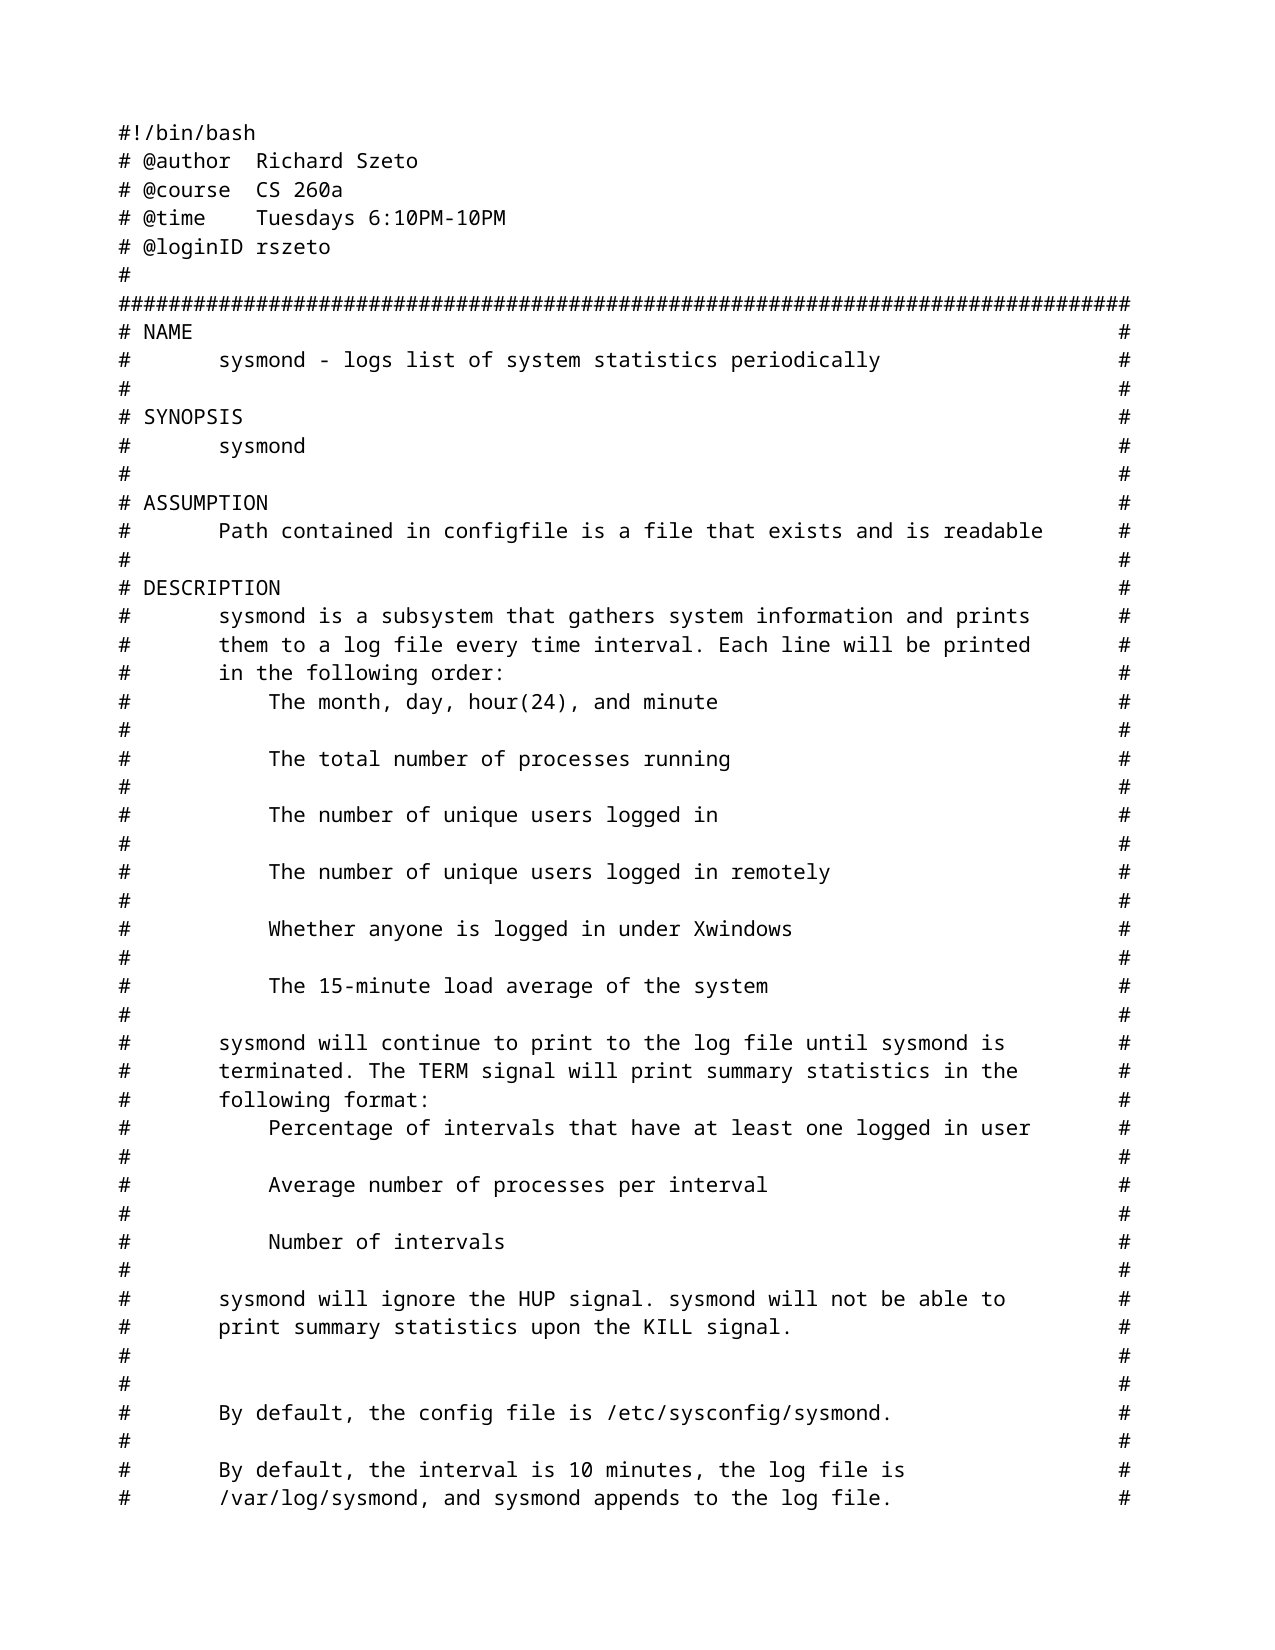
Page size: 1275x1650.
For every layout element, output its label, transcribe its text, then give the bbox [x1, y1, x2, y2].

text # # [118, 545, 1157, 573]
text # The number of unique users logged in remotely # [118, 857, 1157, 886]
text # Number of intervals # [118, 1227, 1157, 1256]
text # # [118, 1142, 1157, 1170]
text # following format: # [118, 1085, 1157, 1113]
text # /var/log/sysmond, and sysmond appends to the log file. # [118, 1483, 1157, 1512]
text # # [118, 374, 1157, 402]
text # print summary statistics upon the KILL signal. # [118, 1312, 1157, 1341]
text # sysmond will ignore the HUP signal. sysmond will not be able to # [118, 1284, 1157, 1312]
text # @time Tuesdays 6:10PM-10PM [118, 203, 1157, 232]
text # # [118, 886, 1157, 914]
text # # [118, 772, 1157, 801]
text # The number of unique users logged in # [118, 801, 1157, 829]
text # ASSUMPTION # [118, 488, 1157, 516]
text # Path contained in configfile is a file that exists and is readable # [118, 516, 1157, 545]
text # # [118, 829, 1157, 857]
text # DESCRIPTION # [118, 573, 1157, 602]
text # sysmond is a subsystem that gathers system information and prints # [118, 602, 1157, 630]
text # # [118, 715, 1157, 744]
text # Average number of processes per interval # [118, 1170, 1157, 1199]
text #!/bin/bash [118, 118, 1157, 147]
text # sysmond # [118, 431, 1157, 459]
text # The month, day, hour(24), and minute # [118, 687, 1157, 715]
text # NAME # [118, 317, 1157, 346]
text # sysmond will continue to print to the log file until sysmond is # [118, 1028, 1157, 1057]
text # # [118, 459, 1157, 488]
text # Whether anyone is logged in under Xwindows # [118, 914, 1157, 943]
text # [118, 260, 1157, 289]
text # # [118, 1369, 1157, 1398]
text # @course CS 260a [118, 175, 1157, 203]
text ################################################################################# [118, 289, 1157, 317]
text # terminated. The TERM signal will print summary statistics in the # [118, 1057, 1157, 1085]
text # # [118, 1341, 1157, 1369]
text # # [118, 1426, 1157, 1455]
text # Percentage of intervals that have at least one logged in user # [118, 1113, 1157, 1142]
text # # [118, 1256, 1157, 1284]
text # @author Richard Szeto [118, 147, 1157, 175]
text # in the following order: # [118, 658, 1157, 687]
text # The 15-minute load average of the system # [118, 971, 1157, 1000]
text # # [118, 1000, 1157, 1028]
text # # [118, 943, 1157, 971]
text # # [118, 1199, 1157, 1227]
text # The total number of processes running # [118, 744, 1157, 772]
text # @loginID rszeto [118, 232, 1157, 260]
text # SYNOPSIS # [118, 402, 1157, 431]
text # sysmond - logs list of system statistics periodically # [118, 346, 1157, 374]
text # them to a log file every time interval. Each line will be printed # [118, 630, 1157, 658]
text # By default, the interval is 10 minutes, the log file is # [118, 1455, 1157, 1483]
text # By default, the config file is /etc/sysconfig/sysmond. # [118, 1398, 1157, 1426]
